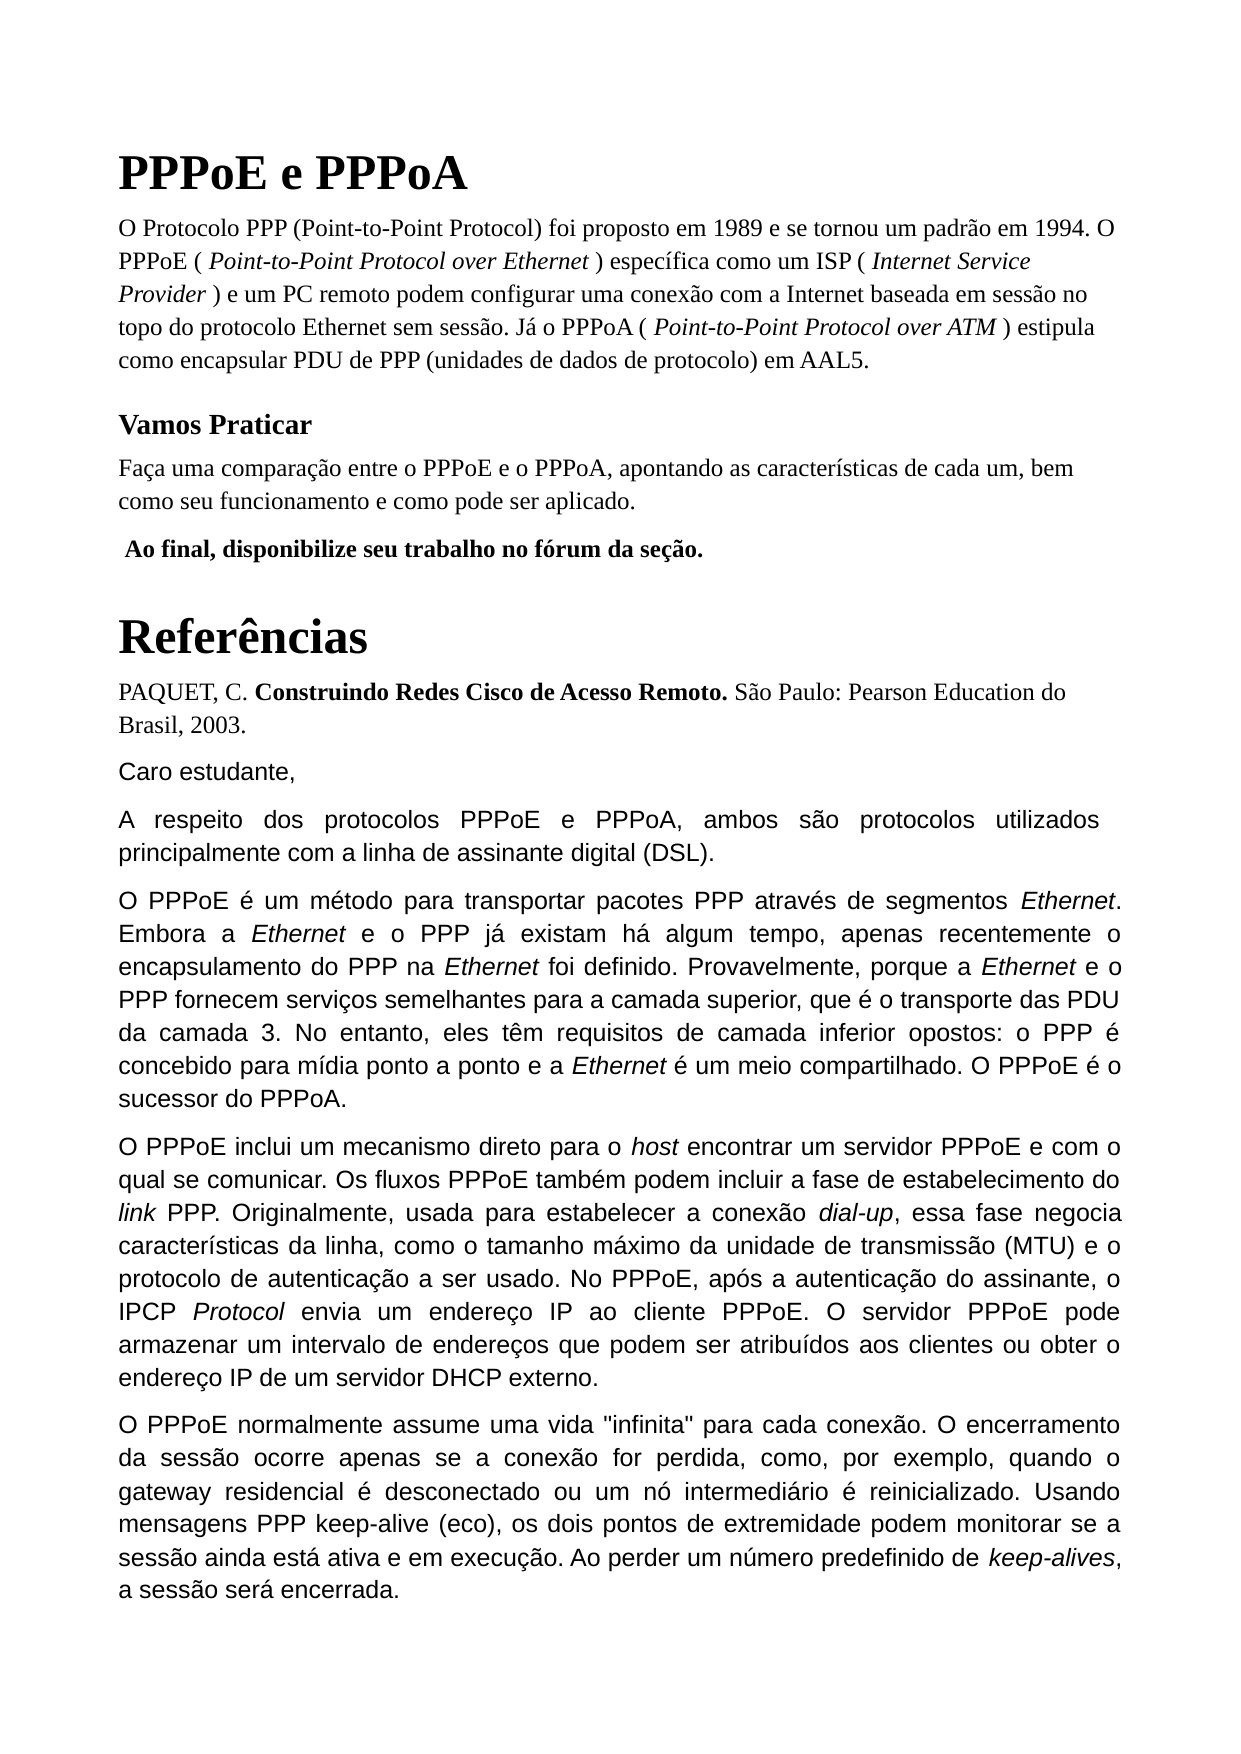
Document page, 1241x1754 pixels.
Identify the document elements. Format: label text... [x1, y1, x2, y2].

text O PPPoE normalmente assume uma vida "infinita" para cada conexão. O encerramento da sessão ocorre apenas se a conexão for perdida, como, por exemplo, quando o gateway residencial é desconectado ou um nó intermediário é reinicializado. Usando mensagens PPP keep-alive (eco), os dois pontos de extremidade podem monitorar se a sessão ainda está ativa e em execução. Ao perder um número predefinido de keep-alives, a sessão será encerrada. [118, 1410, 1122, 1604]
text A respeito dos protocolos PPPoE e PPPoA, ambos são protocolos utilizados ​​principalmente com a linha de assinante digital (DSL). [118, 805, 1122, 867]
text ‍ Ao final, disponibilize seu trabalho no fórum da seção. [118, 534, 1122, 563]
subtitle Vamos Praticar [118, 407, 1122, 441]
text Caro estudante, [118, 757, 1122, 786]
text O PPPoE inclui um mecanismo direto para o host encontrar um servidor PPPoE e com o qual se comunicar. Os fluxos PPPoE também podem incluir a fase de estabelecimento do link PPP. Originalmente, usada para estabelecer a conexão dial-up, essa fase negocia características da linha, como o tamanho máximo da unidade de transmissão (MTU) e o protocolo de autenticação a ser usado. No PPPoE, após a autenticação do assinante, o IPCP Protocol envia um endereço IP ao cliente PPPoE. O servidor PPPoE pode armazenar um intervalo de endereços que podem ser atribuídos aos clientes ou obter o endereço IP de um servidor DHCP externo. [118, 1132, 1122, 1392]
text O Protocolo PPP (Point-to-Point Protocol) foi proposto em 1989 e se tornou um padrão em 1994. O PPPoE ( Point-to-Point Protocol over Ethernet ) específica como um ISP ( Internet Service Provider ) e um PC remoto podem configurar uma conexão com a Internet baseada em sessão no topo do protocolo Ethernet sem sessão. Já o PPPoA ( Point-to-Point Protocol over ATM ) estipula como encapsular PDU de PPP (unidades de dados de protocolo) em AAL5. [118, 213, 1122, 374]
text O PPPoE é um método para transportar pacotes PPP através de segmentos Ethernet. Embora a Ethernet e o PPP já existam há algum tempo, apenas recentemente o encapsulamento do PPP na Ethernet foi definido. Provavelmente, porque a Ethernet e o PPP fornecem serviços semelhantes para a camada superior, que é o transporte das PDU da camada 3. No entanto, eles têm requisitos de camada inferior opostos: o PPP é concebido para mídia ponto a ponto e a Ethernet é um meio compartilhado. O PPPoE é o sucessor do PPPoA. [118, 886, 1122, 1113]
text Faça uma comparação entre o PPPoE e o PPPoA, apontando as características de cada um, bem como seu funcionamento e como pode ser aplicado. [118, 453, 1122, 515]
text PAQUET, C. Construindo Redes Cisco de Acesso Remoto. São Paulo: Pearson Education do Brasil, 2003. [118, 677, 1122, 738]
subtitle Referências [118, 607, 1122, 664]
subtitle PPPoE e PPPoA [118, 143, 1122, 201]
